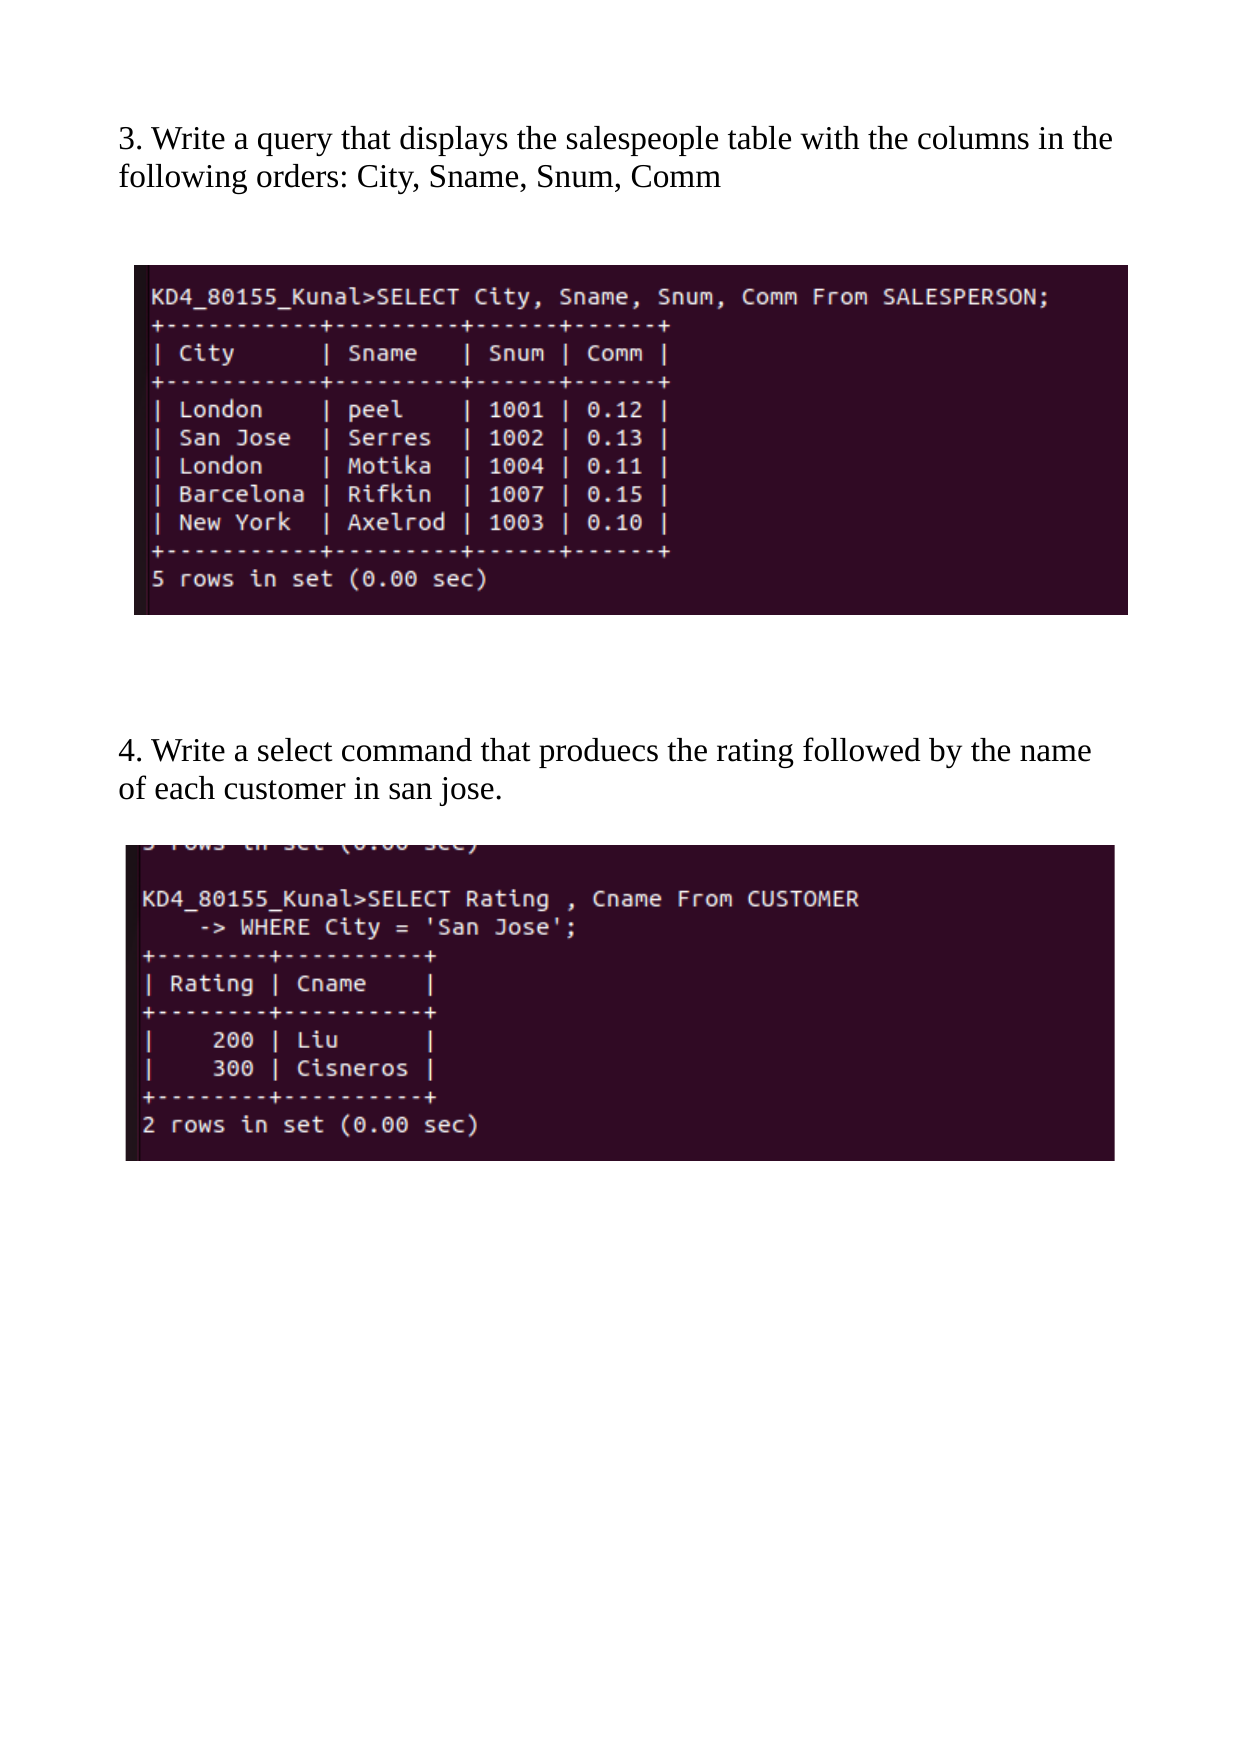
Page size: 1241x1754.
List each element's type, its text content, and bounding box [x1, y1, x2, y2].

text 4. Write a select command that produecs the rating followed by the name of each customer in san jose. [118, 730, 1122, 807]
picture [134, 265, 1128, 615]
text 3. Write a query that displays the salespeople table with the columns in the following orders: City, Sname, Snum, Comm [118, 118, 1122, 195]
picture [125, 845, 1115, 1161]
